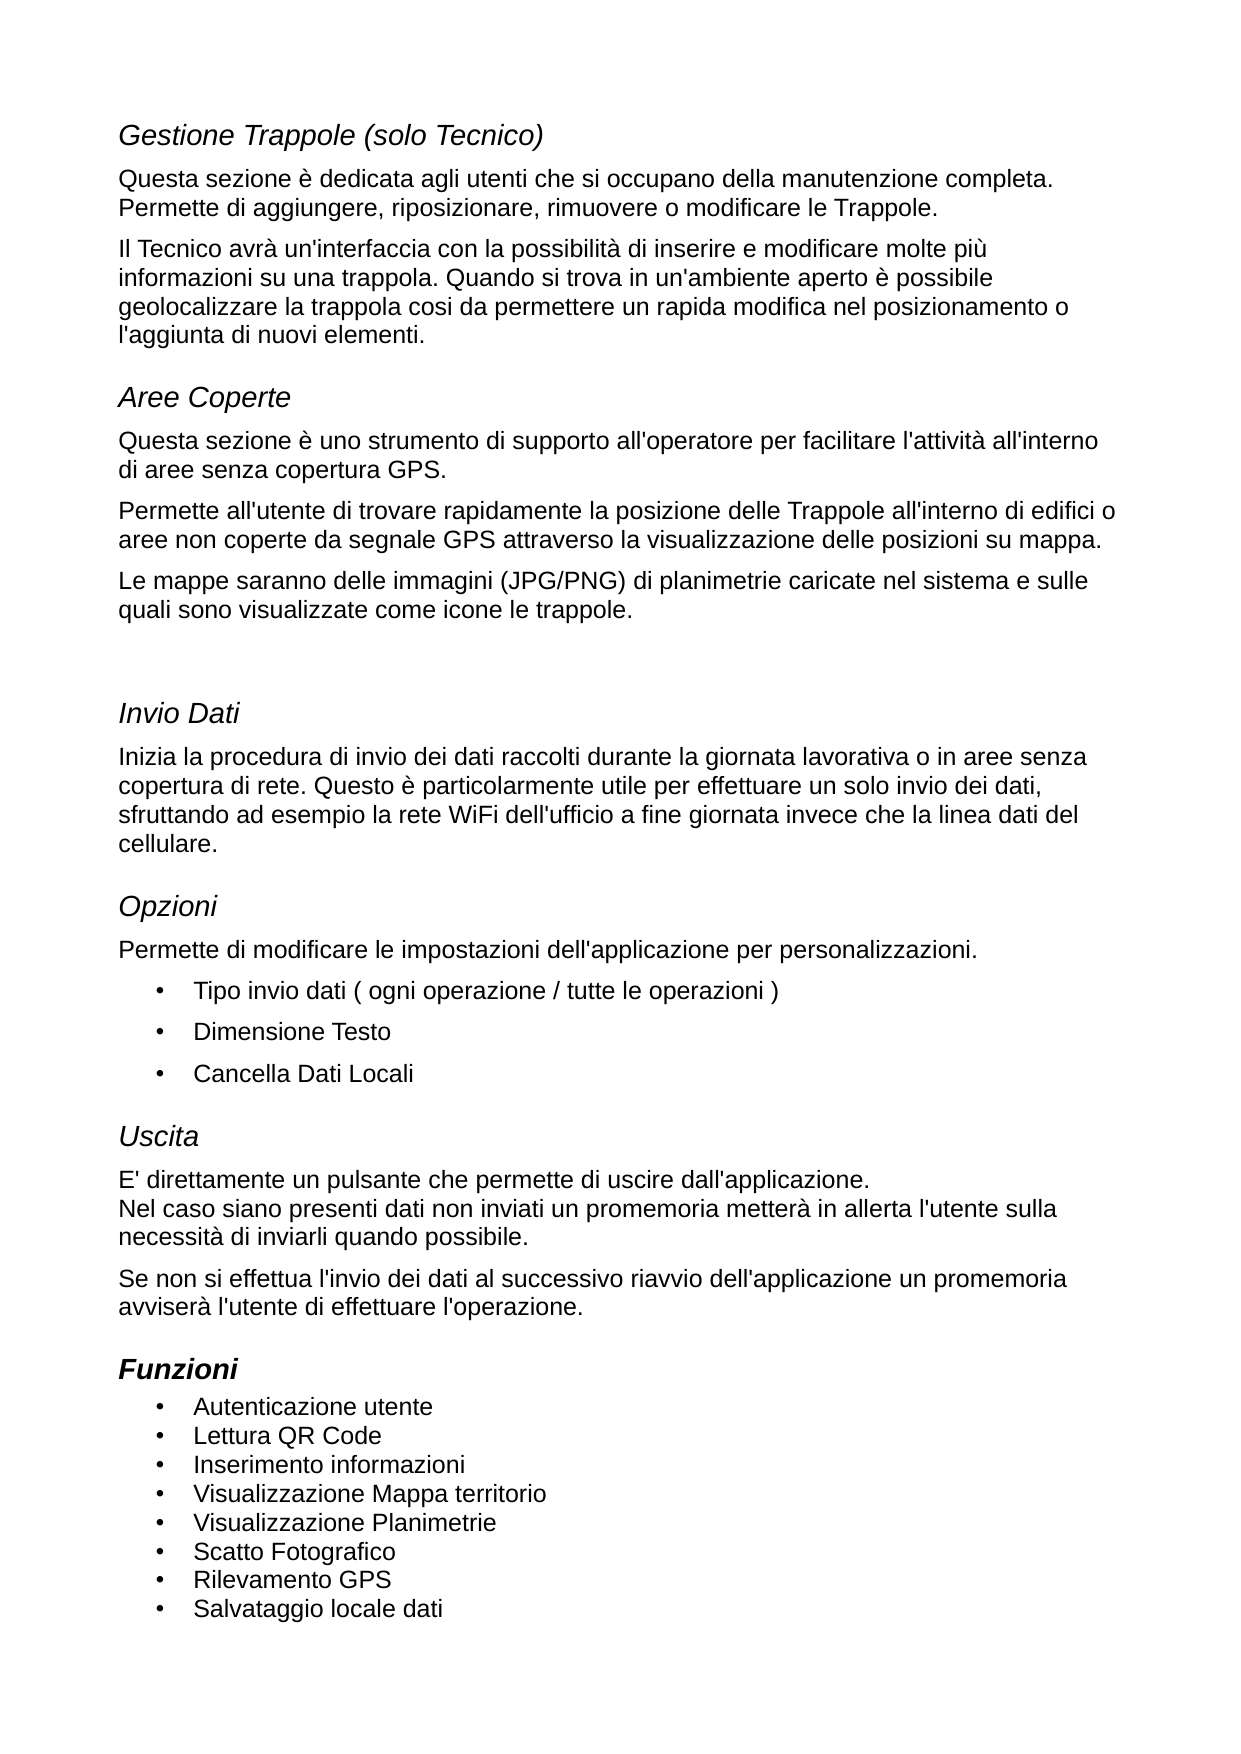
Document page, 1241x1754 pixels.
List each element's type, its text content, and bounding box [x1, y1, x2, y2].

subtitle Gestione Trappole (solo Tecnico) [118, 118, 1122, 152]
text Questa sezione è dedicata agli utenti che si occupano della manutenzione completa. Permette di aggiungere, riposizionare, rimuovere o modificare le Trappole. [118, 164, 1122, 222]
text Se non si effettua l'invio dei dati al successivo riavvio dell'applicazione un promemoria avviserà l'utente di effettuare l'operazione. [118, 1263, 1122, 1321]
subtitle Opzioni [118, 889, 1122, 922]
subtitle Funzioni [118, 1352, 1122, 1386]
list Tipo invio dati ( ogni operazione / tutte le operazioni ) [156, 976, 1122, 1005]
list Autenticazione utente [156, 1392, 1122, 1421]
subtitle Uscita [118, 1119, 1122, 1152]
list Dimensione Testo [156, 1017, 1122, 1046]
list Rilevamento GPS [156, 1566, 1122, 1594]
list Lettura QR Code [156, 1421, 1122, 1450]
list Inserimento informazioni [156, 1450, 1122, 1479]
text Permette all'utente di trovare rapidamente la posizione delle Trappole all'interno di edifici o aree non coperte da segnale GPS attraverso la visualizzazione delle posizioni su mappa. [118, 496, 1122, 554]
text Inizia la procedura di invio dei dati raccolti durante la giornata lavorativa o in aree senza copertura di rete. Questo è particolarmente utile per effettuare un solo invio dei dati, sfruttando ad esempio la rete WiFi dell'ufficio a fine giornata invece che la linea dati del cellulare. [118, 742, 1122, 857]
text Permette di modificare le impostazioni dell'applicazione per personalizzazioni. [118, 935, 1122, 963]
list Visualizzazione Planimetrie [156, 1508, 1122, 1537]
text E' direttamente un pulsante che permette di uscire dall'applicazione. Nel caso siano presenti dati non inviati un promemoria metterà in allerta l'utente sulla necessità di inviarli quando possibile. [118, 1165, 1122, 1251]
subtitle Invio Dati [118, 696, 1122, 730]
text Questa sezione è uno strumento di supporto all'operatore per facilitare l'attività all'interno di aree senza copertura GPS. [118, 426, 1122, 484]
list Salvataggio locale dati [156, 1594, 1122, 1623]
subtitle Aree Coperte [118, 380, 1122, 414]
list Cancella Dati Locali [156, 1059, 1122, 1087]
text Il Tecnico avrà un'interfaccia con la possibilità di inserire e modificare molte più informazioni su una trappola. Quando si trova in un'ambiente aperto è possibile geolocalizzare la trappola cosi da permettere un rapida modifica nel posizionamento o l'aggiunta di nuovi elementi. [118, 234, 1122, 349]
list Scatto Fotografico [156, 1537, 1122, 1566]
list Visualizzazione Mappa territorio [156, 1479, 1122, 1508]
text Le mappe saranno delle immagini (JPG/PNG) di planimetrie caricate nel sistema e sulle quali sono visualizzate come icone le trappole. [118, 566, 1122, 624]
